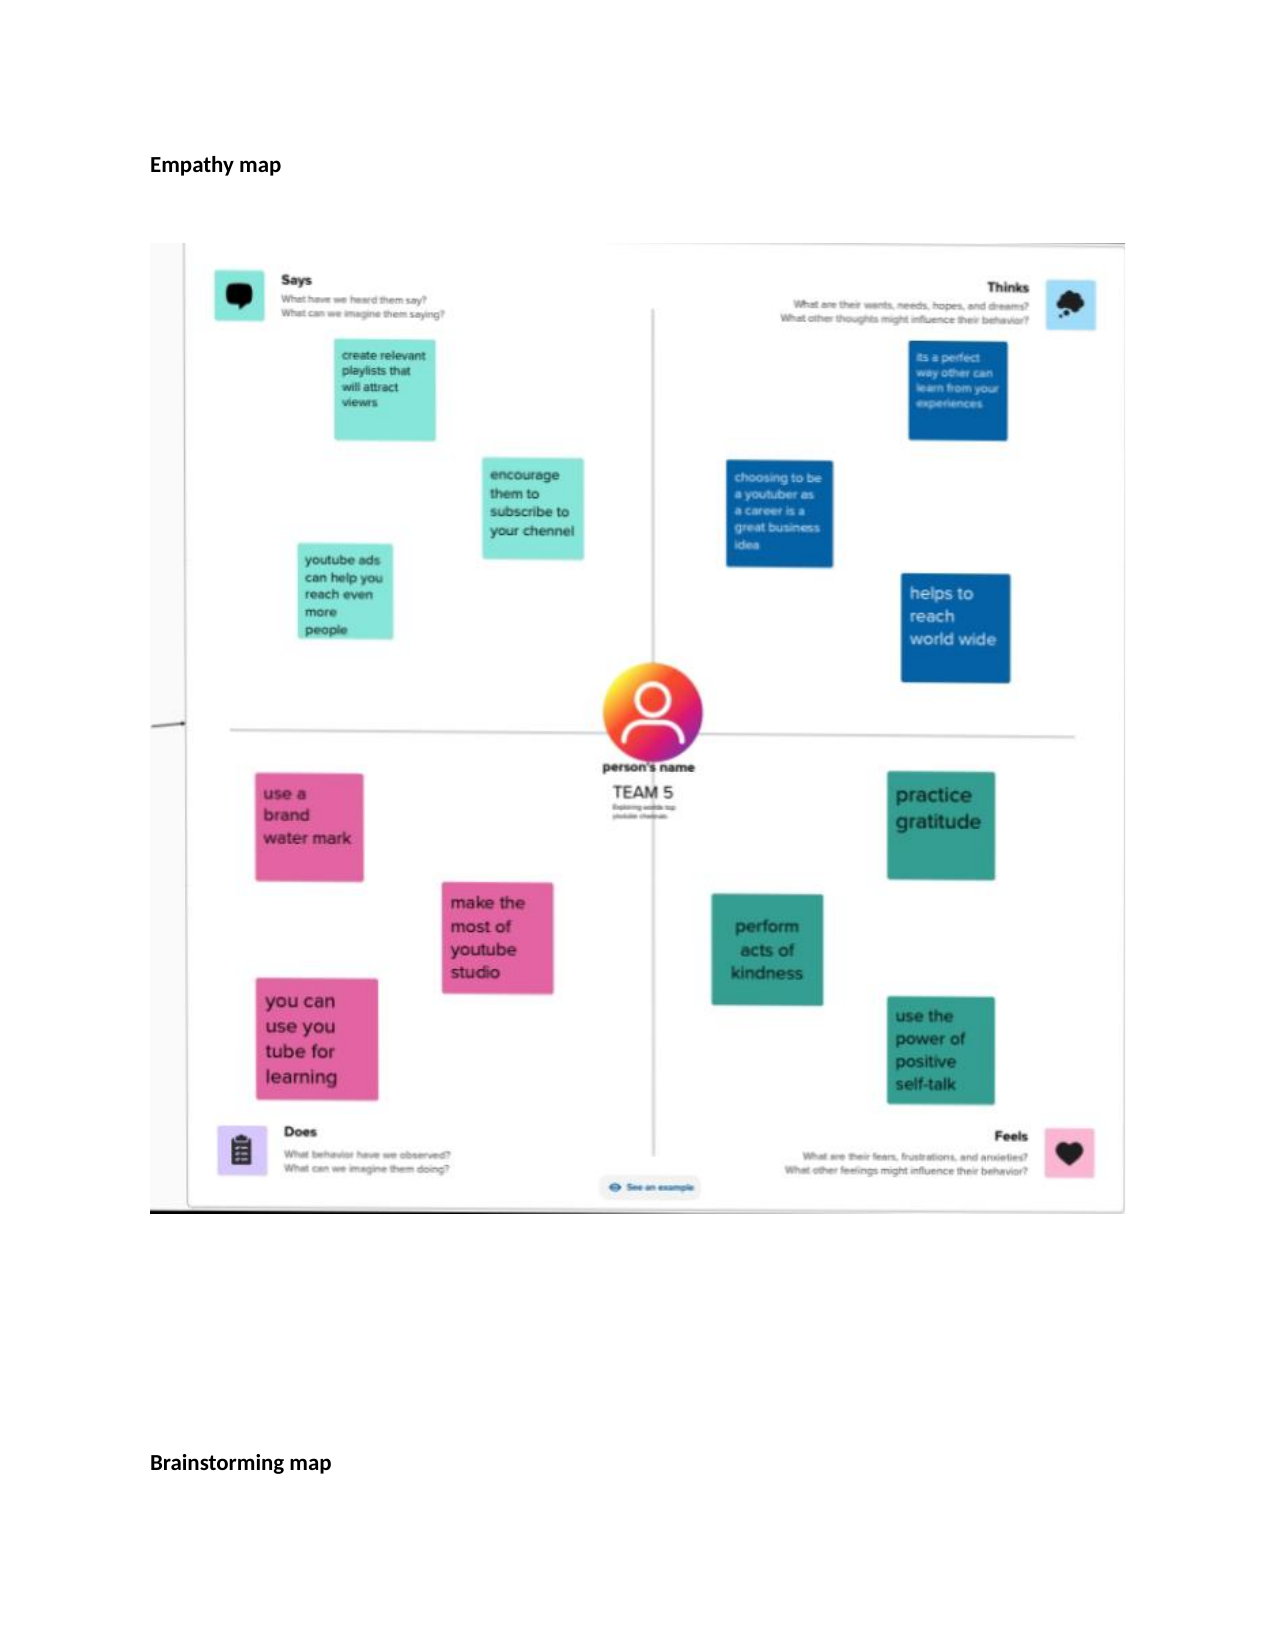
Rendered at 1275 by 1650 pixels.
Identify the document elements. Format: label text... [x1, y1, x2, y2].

text Empathy map [150, 150, 1125, 178]
text Brainstorming map [150, 1448, 1125, 1476]
